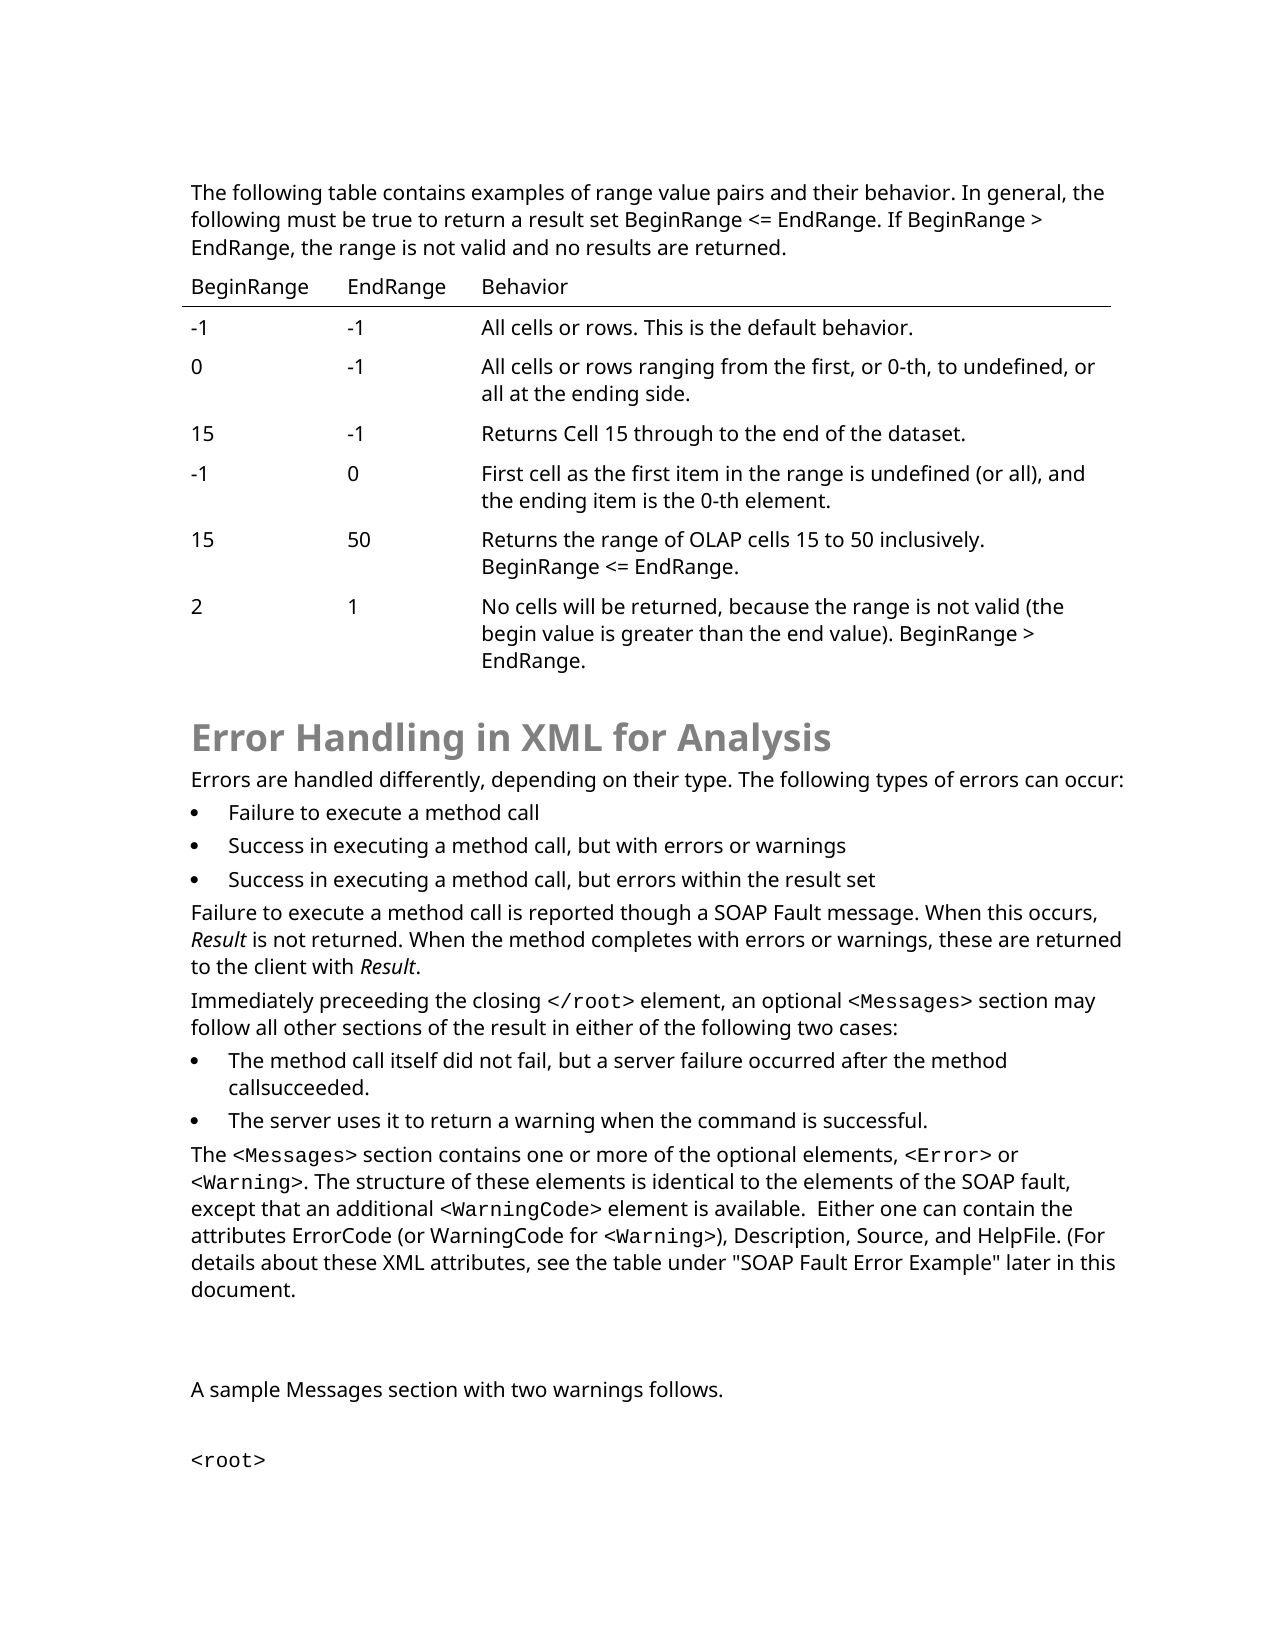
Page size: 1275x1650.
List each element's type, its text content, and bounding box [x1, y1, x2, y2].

table_cell 15 [182, 520, 339, 586]
table_cell 1 [339, 586, 473, 680]
table_cell -1 [182, 307, 339, 347]
list Success in executing a method call, but errors within the result set [191, 866, 1128, 893]
table_cell 0 [182, 347, 339, 413]
subtitle Error Handling in XML for Analysis [191, 718, 1128, 759]
text The <Messages> section contains one or more of the optional elements, <Error> or <Warning>. The structure of these elements is identical to the elements of the SOAP fault, except that an additional <WarningCode> element is available. Either one can contain the attributes ErrorCode (or WarningCode for <Warning>), Description, Source, and HelpFile. (For details about these XML attributes, see the table under "SOAP Fault Error Example" later in this document. [191, 1141, 1128, 1303]
table_cell All cells or rows. This is the default behavior. [473, 307, 1111, 347]
table_cell Returns Cell 15 through to the end of the dataset. [473, 414, 1111, 453]
table_cell All cells or rows ranging from the first, or 0-th, to undefined, or all at the ending side. [473, 347, 1111, 413]
table_cell First cell as the first item in the range is undefined (or all), and the ending item is the 0-th element. [473, 453, 1111, 520]
table_cell -1 [339, 347, 473, 413]
list Failure to execute a method call [191, 799, 1128, 826]
table_cell No cells will be returned, because the range is not valid (the begin value is greater than the end value). BeginRange > EndRange. [473, 586, 1111, 680]
table_cell -1 [339, 307, 473, 347]
table_header BeginRange [182, 267, 339, 306]
text Failure to execute a method call is reported though a SOAP Fault message. When this occurs, Result is not returned. When the method completes with errors or warnings, these are returned to the client with Result. [191, 899, 1128, 980]
text The following table contains examples of range value pairs and their behavior. In general, the following must be true to return a result set BeginRange <= EndRange. If BeginRange > EndRange, the range is not valid and no results are returned. [191, 179, 1128, 260]
table_cell 0 [339, 453, 473, 520]
text A sample Messages section with two warnings follows. [191, 1376, 1128, 1403]
table_header EndRange [339, 267, 473, 306]
table_cell 2 [182, 586, 339, 680]
table_cell 15 [182, 414, 339, 453]
list The method call itself did not fail, but a server failure occurred after the method callsucceeded. [191, 1047, 1128, 1101]
table_cell -1 [339, 414, 473, 453]
table_cell Returns the range of OLAP cells 15 to 50 inclusively. BeginRange <= EndRange. [473, 520, 1111, 586]
table_cell -1 [182, 453, 339, 520]
text Immediately preceeding the closing </root> element, an optional <Messages> section may follow all other sections of the result in either of the following two cases: [191, 986, 1128, 1041]
table_cell 50 [339, 520, 473, 586]
text Errors are handled differently, depending on their type. The following types of errors can occur: [191, 766, 1128, 793]
table_header Behavior [473, 267, 1111, 306]
list The server uses it to return a warning when the command is successful. [191, 1107, 1128, 1134]
list Success in executing a method call, but with errors or warnings [191, 832, 1128, 859]
text <root> [191, 1443, 1128, 1474]
